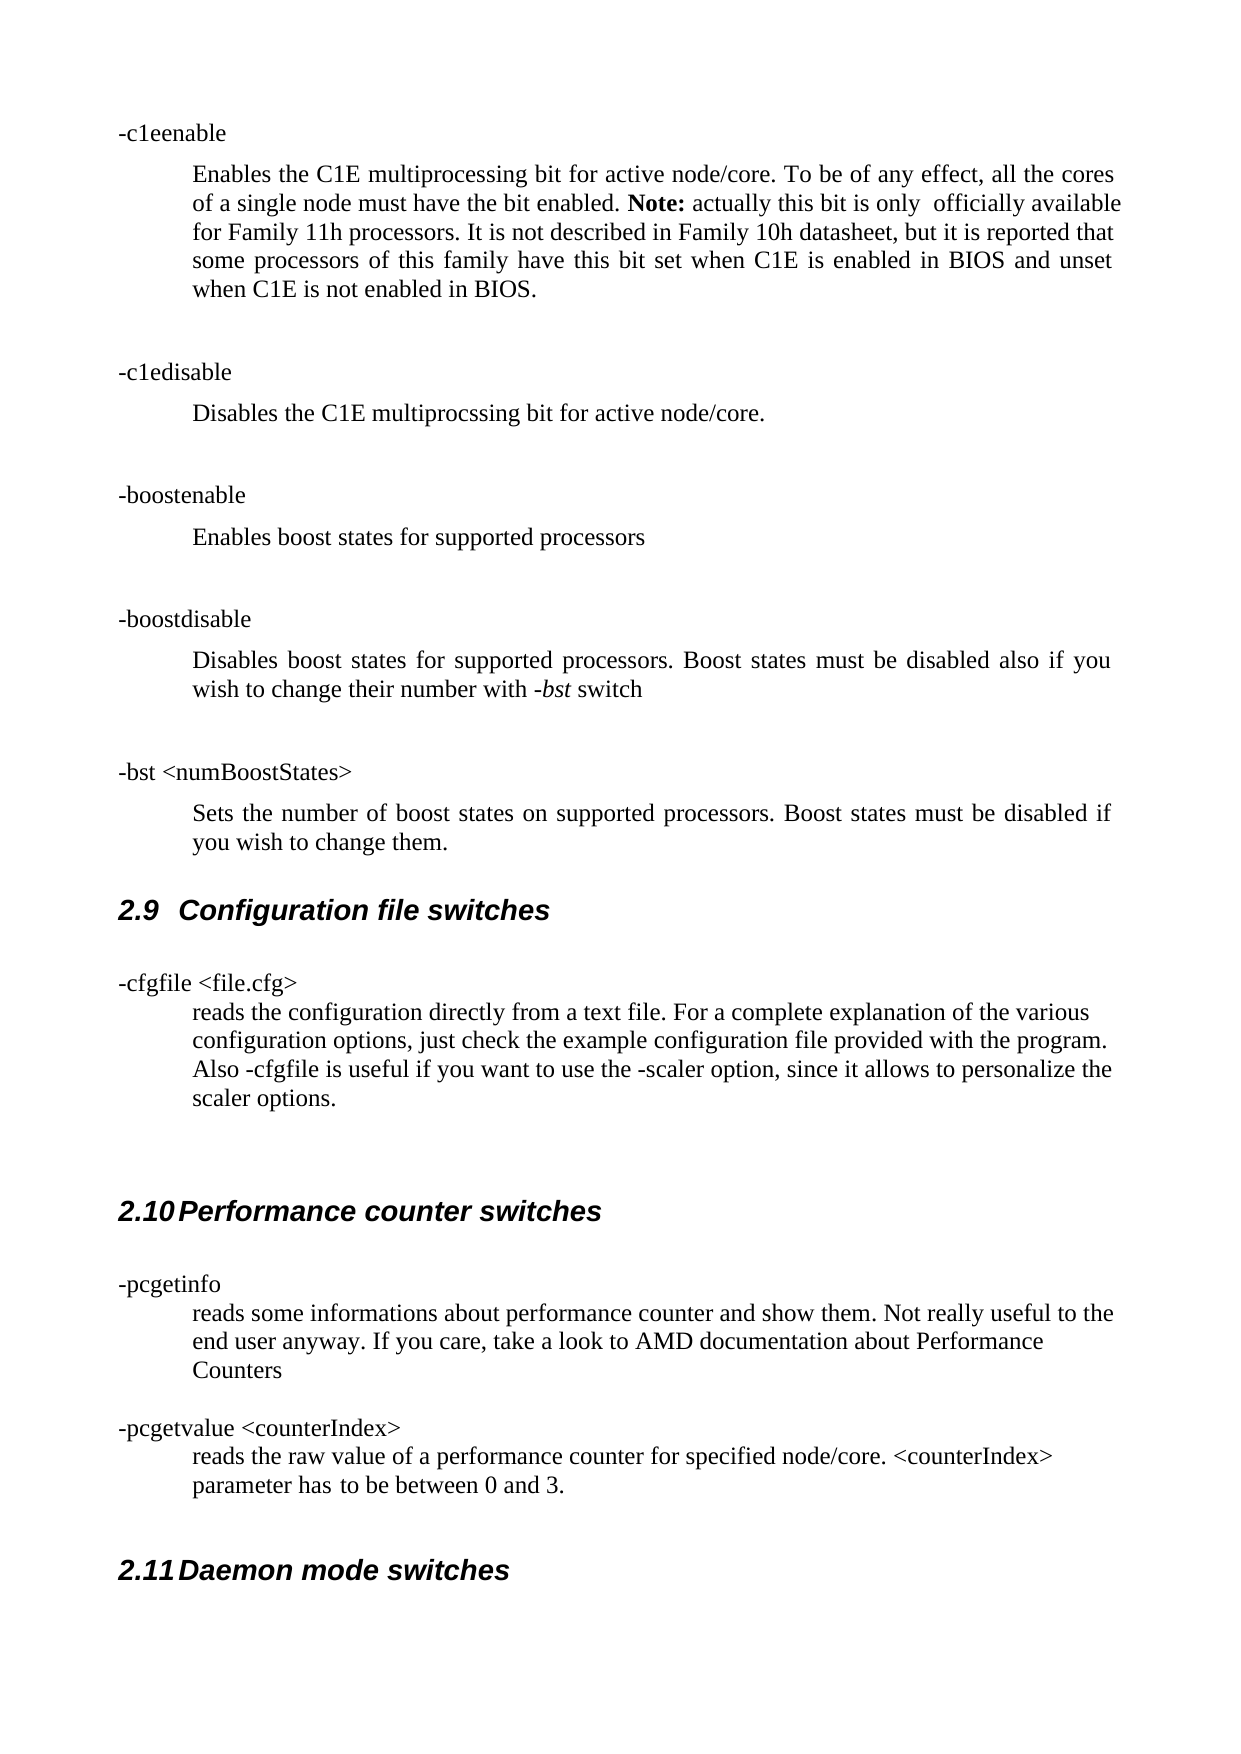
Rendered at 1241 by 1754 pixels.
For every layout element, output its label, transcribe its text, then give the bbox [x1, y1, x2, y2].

subtitle Performance counter switches [118, 1194, 1122, 1228]
text -pcgetvalue <counterIndex> [118, 1413, 1122, 1441]
text reads the raw value of a performance counter for specified node/core. <counterIndex> parameter has to be between 0 and 3. [118, 1441, 1122, 1499]
subtitle Daemon mode switches [118, 1553, 1122, 1586]
text reads some informations about performance counter and show them. Not really useful to the end user anyway. If you care, take a look to AMD documentation about Performance Counters [118, 1298, 1122, 1384]
subtitle Configuration file switches [118, 893, 1122, 927]
text Sets the number of boost states on supported processors. Boost states must be disabled if you wish to change them. [118, 798, 1122, 856]
text reads the configuration directly from a text file. For a complete explanation of the various configuration options, just check the example configuration file provided with the program. [118, 997, 1122, 1054]
text Enables the C1E multiprocessing bit for active node/core. To be of any effect, all the cores of a single node must have the bit enabled. Note: actually this bit is only officially available for Family 11h processors. It is not described in Family 10h datasheet, but it is reported that some processors of this family have this bit set when C1E is enabled in BIOS and unset when C1E is not enabled in BIOS. [118, 159, 1122, 303]
text -c1eenable [118, 118, 1122, 147]
text Enables boost states for supported processors [118, 522, 1122, 551]
text Disables boost states for supported processors. Boost states must be disabled also if you wish to change their number with -bst switch [118, 646, 1122, 703]
text -boostenable [118, 481, 1122, 509]
text -boostdisable [118, 604, 1122, 633]
text -cfgfile <file.cfg> [118, 968, 1122, 997]
text Disables the C1E multiprocssing bit for active node/core. [118, 398, 1122, 427]
text -pcgetinfo [118, 1269, 1122, 1298]
text -c1edisable [118, 357, 1122, 386]
text Also -cfgfile is useful if you want to use the -scaler option, since it allows to personalize the scaler options. [118, 1054, 1122, 1112]
text -bst <numBoostStates> [118, 757, 1122, 786]
